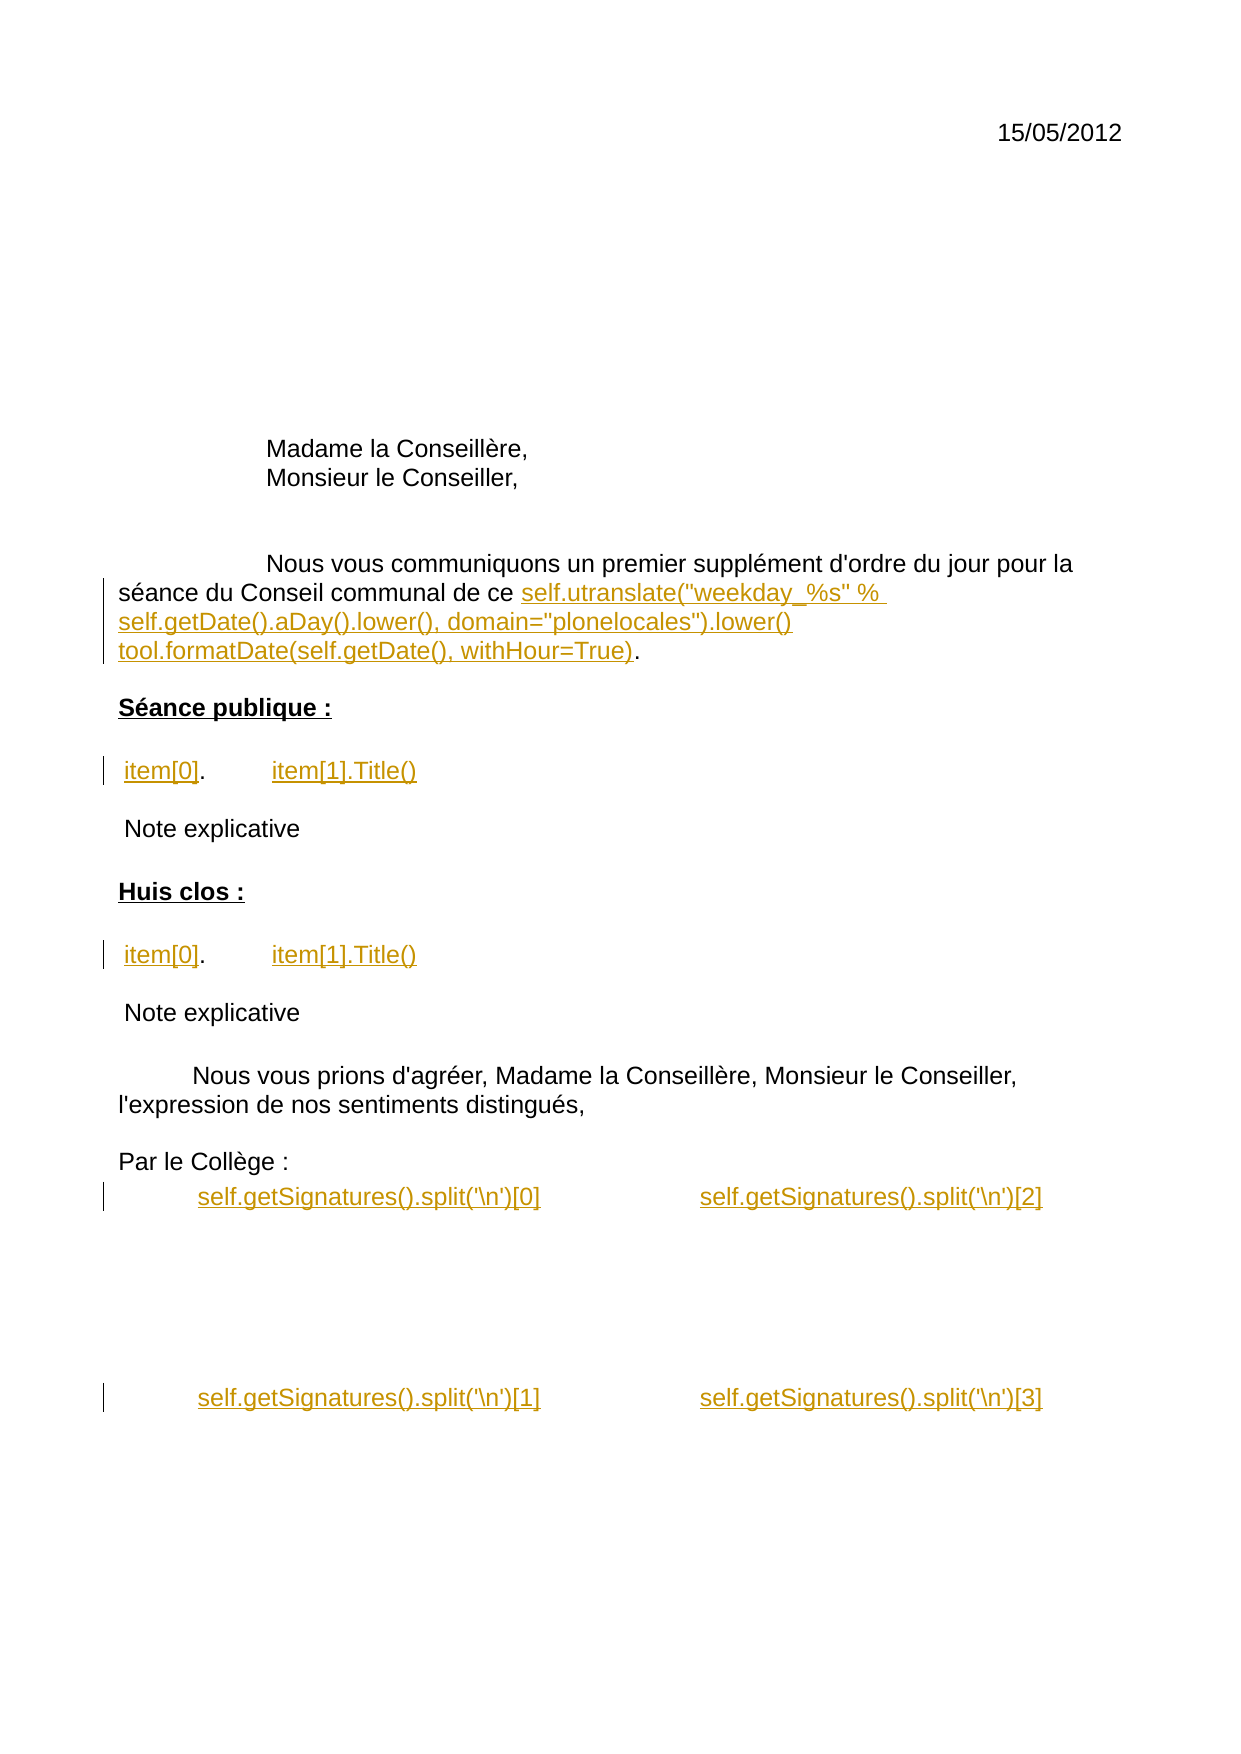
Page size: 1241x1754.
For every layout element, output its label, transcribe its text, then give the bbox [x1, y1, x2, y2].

table_cell self.getSignatures().split('\n')[3] [620, 1377, 1122, 1417]
table_cell [118, 1337, 620, 1377]
text 15/05/2012 [118, 118, 1122, 147]
table_header item[0]. item[1].Title() Note explicative [118, 722, 1122, 848]
table_cell [620, 1297, 1122, 1337]
table_cell [118, 1256, 620, 1297]
table_cell self.getSignatures().split('\n')[1] [118, 1377, 620, 1417]
text Huis clos : [118, 848, 1122, 934]
table_header self.getSignatures().split('\n')[2] [620, 1176, 1122, 1216]
table_header self.getSignatures().split('\n')[0] [118, 1176, 620, 1216]
table_cell [620, 1216, 1122, 1256]
text Nous vous communiquons un premier supplément d'ordre du jour pour la séance du Conseil communal de ce self.utranslate("weekday_%s" % self.getDate().aDay().lower(), domain="plonelocales").lower() tool.formatDate(self.getDate(), withHour=True). [118, 549, 1122, 664]
table_cell [620, 1256, 1122, 1297]
text Monsieur le Conseiller, [118, 463, 1122, 492]
text Par le Collège : [118, 1147, 1122, 1176]
table_cell [118, 1297, 620, 1337]
table_cell [118, 1216, 620, 1256]
text Madame la Conseillère, [118, 434, 1122, 463]
text Séance publique : [118, 664, 1122, 722]
text Nous vous prions d'agréer, Madame la Conseillère, Monsieur le Conseiller, l'expression de nos sentiments distingués, [118, 1061, 1122, 1118]
table_header item[0]. item[1].Title() Note explicative [118, 935, 1122, 1032]
table_cell [620, 1337, 1122, 1377]
